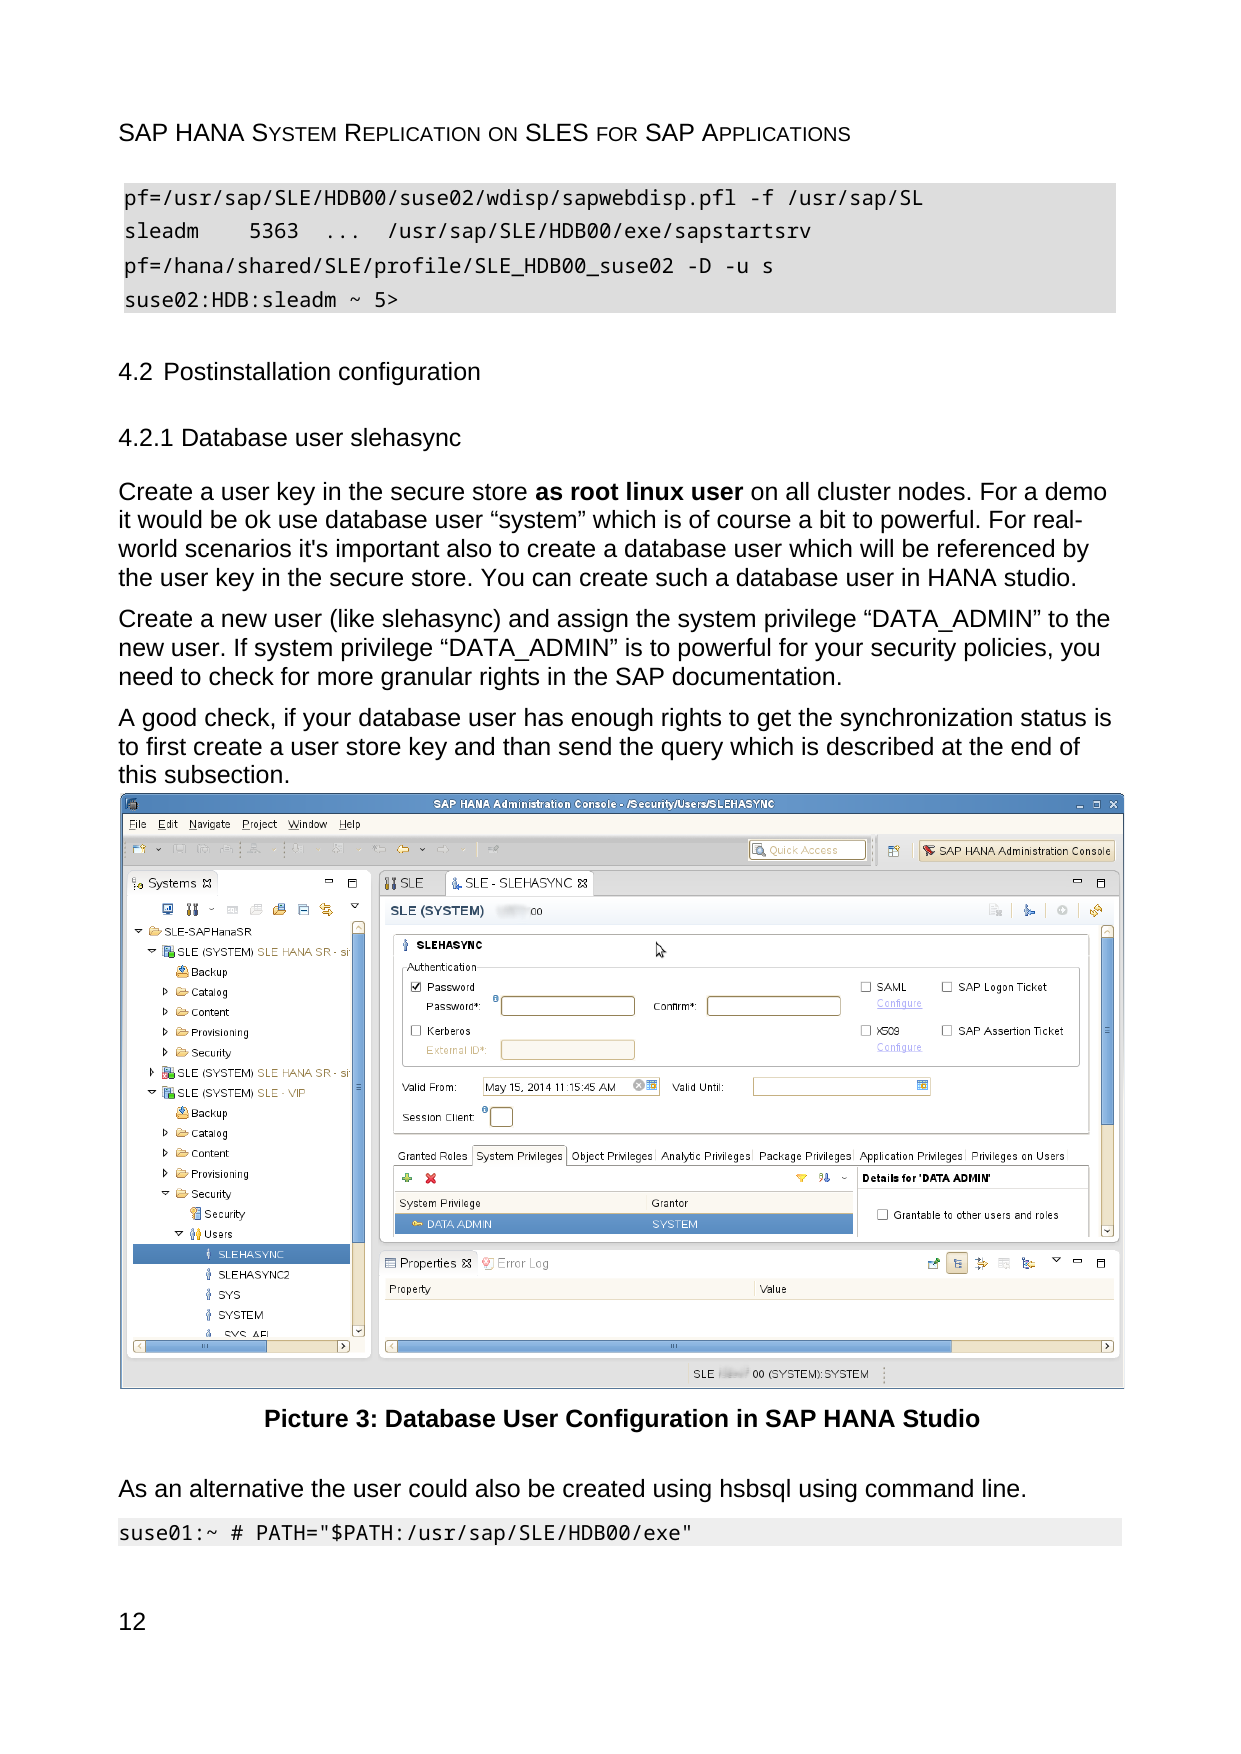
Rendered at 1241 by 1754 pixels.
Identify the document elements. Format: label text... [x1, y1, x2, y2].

text Create a new user (like slehasync) and assign the system privilege “DATA_ADMIN” to the new user. If system privilege “DATA_ADMIN” is to powerful for your security policies, you need to check for more granular rights in the SAP documentation. [118, 604, 1122, 690]
text As an alternative the user could also be created using hsbsql using command line. [118, 1474, 1122, 1503]
text Create a user key in the secure store as root linux user on all cluster nodes. For a demo it would be ok use database user “system” which is of course a bit to powerful. For real-world scenarios it's important also to create a database user which will be referenced by the user key in the secure store. You can create such a database user in HANA studio. [118, 476, 1122, 591]
subtitle Database user slehasync [118, 423, 1122, 451]
table_header pf=/usr/sap/SLE/HDB00/suse02/wdisp/sapwebdisp.pfl -f /usr/sap/SL sleadm 5363 ... /usr/sap/SLE/HDB00/exe/sapstartsrv pf=/hana/shared/SLE/profile/SLE_HDB00_suse02 -D -u s suse02:HDB:sleadm ~ 5> [118, 177, 1122, 319]
text Picture 3: Database User Configuration in SAP HANA Studio [120, 1389, 1124, 1433]
text A good check, if your database user has enough rights to get the synchronization status is to first create a user store key and than send the query which is described at the end of this subsection. [118, 703, 1122, 789]
picture [120, 793, 1125, 1389]
text suse01:~ # PATH="$PATH:/usr/sap/SLE/HDB00/exe" [118, 1518, 1122, 1546]
subtitle Postinstallation configuration [118, 356, 1122, 385]
